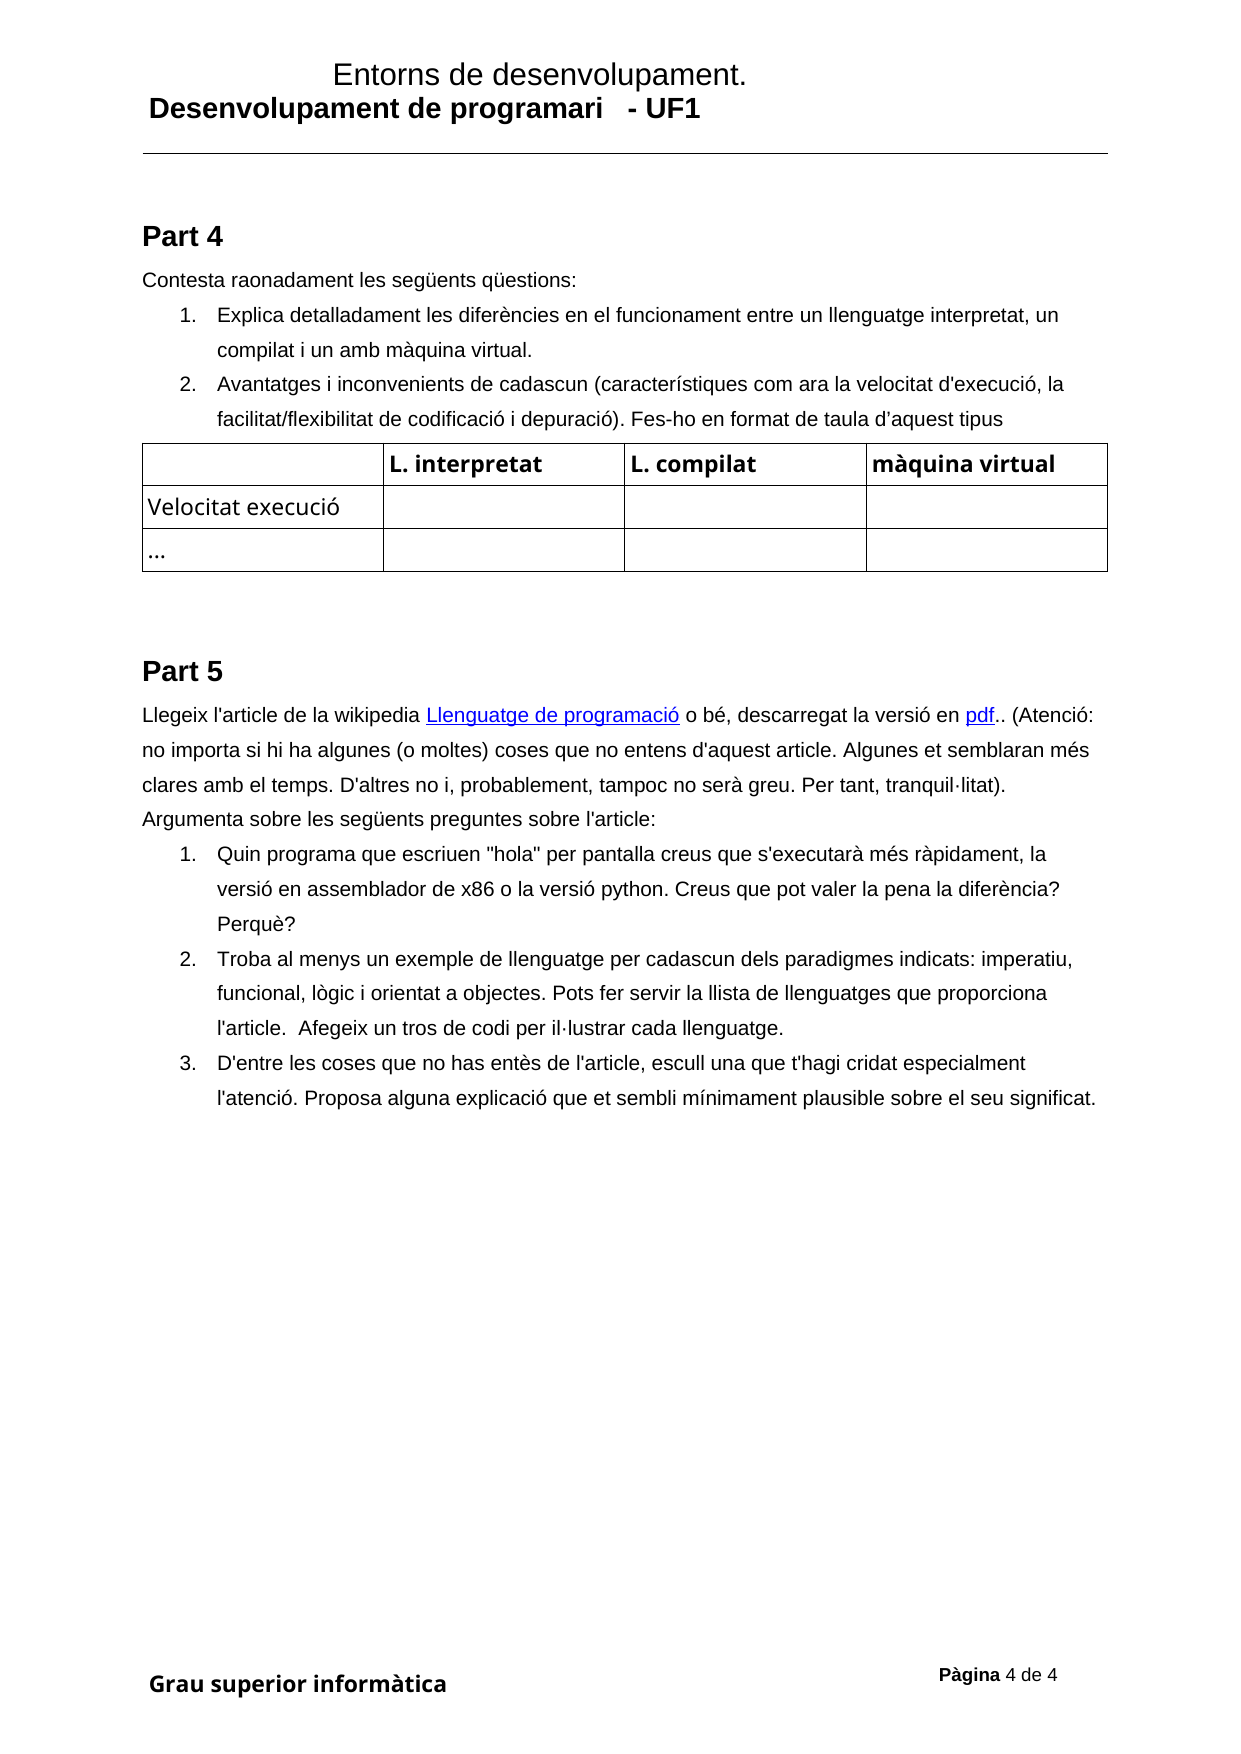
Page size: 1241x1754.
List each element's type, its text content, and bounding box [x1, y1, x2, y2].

table_header L. compilat [625, 444, 866, 485]
list Troba al menys un exemple de llenguatge per cadascun dels paradigmes indicats: imperatiu, funcional, lògic i orientat a objectes. Pots fer servir la llista de llenguatges que proporciona l'article. Afegeix un tros de codi per il·lustrar cada llenguatge. [179, 947, 1107, 1040]
list Explica detalladament les diferències en el funcionament entre un llenguatge interpretat, un compilat i un amb màquina virtual. [179, 303, 1107, 361]
text Contesta raonadament les següents qüestions: [142, 269, 1107, 292]
table_cell [867, 486, 1107, 528]
table_header màquina virtual [867, 444, 1107, 485]
table_cell [384, 486, 624, 528]
list D'entre les coses que no has entès de l'article, escull una que t'hagi cridat especialment l'atenció. Proposa alguna explicació que et sembli mínimament plausible sobre el seu significat. [179, 1052, 1107, 1109]
table_cell [867, 529, 1107, 571]
table_cell Velocitat execució [143, 486, 383, 528]
text Argumenta sobre les següents preguntes sobre l'article: [142, 808, 1107, 831]
list Avantatges i inconvenients de cadascun (característiques com ara la velocitat d'execució, la facilitat/flexibilitat de codificació i depuració). Fes-ho en format de taula d’aquest tipus [179, 373, 1107, 431]
table_cell [625, 486, 866, 528]
table_header L. interpretat [384, 444, 624, 485]
text Part 4 [142, 220, 1107, 252]
table_cell [625, 529, 866, 571]
table_cell ... [143, 529, 383, 571]
list Quin programa que escriuen "hola" per pantalla creus que s'executarà més ràpidament, la versió en assemblador de x86 o la versió python. Creus que pot valer la pena la diferència? Perquè? [179, 843, 1107, 936]
table_cell [384, 529, 624, 571]
text Part 5 [142, 655, 1107, 687]
text Llegeix l'article de la wikipedia Llenguatge de programació o bé, descarregat la versió en pdf.. (Atenció: no importa si hi ha algunes (o moltes) coses que no entens d'aquest article. Algunes et semblaran més clares amb el temps. D'altres no i, probablement, tampoc no serà greu. Per tant, tranquil·litat). [142, 704, 1107, 796]
table_header [143, 444, 383, 485]
